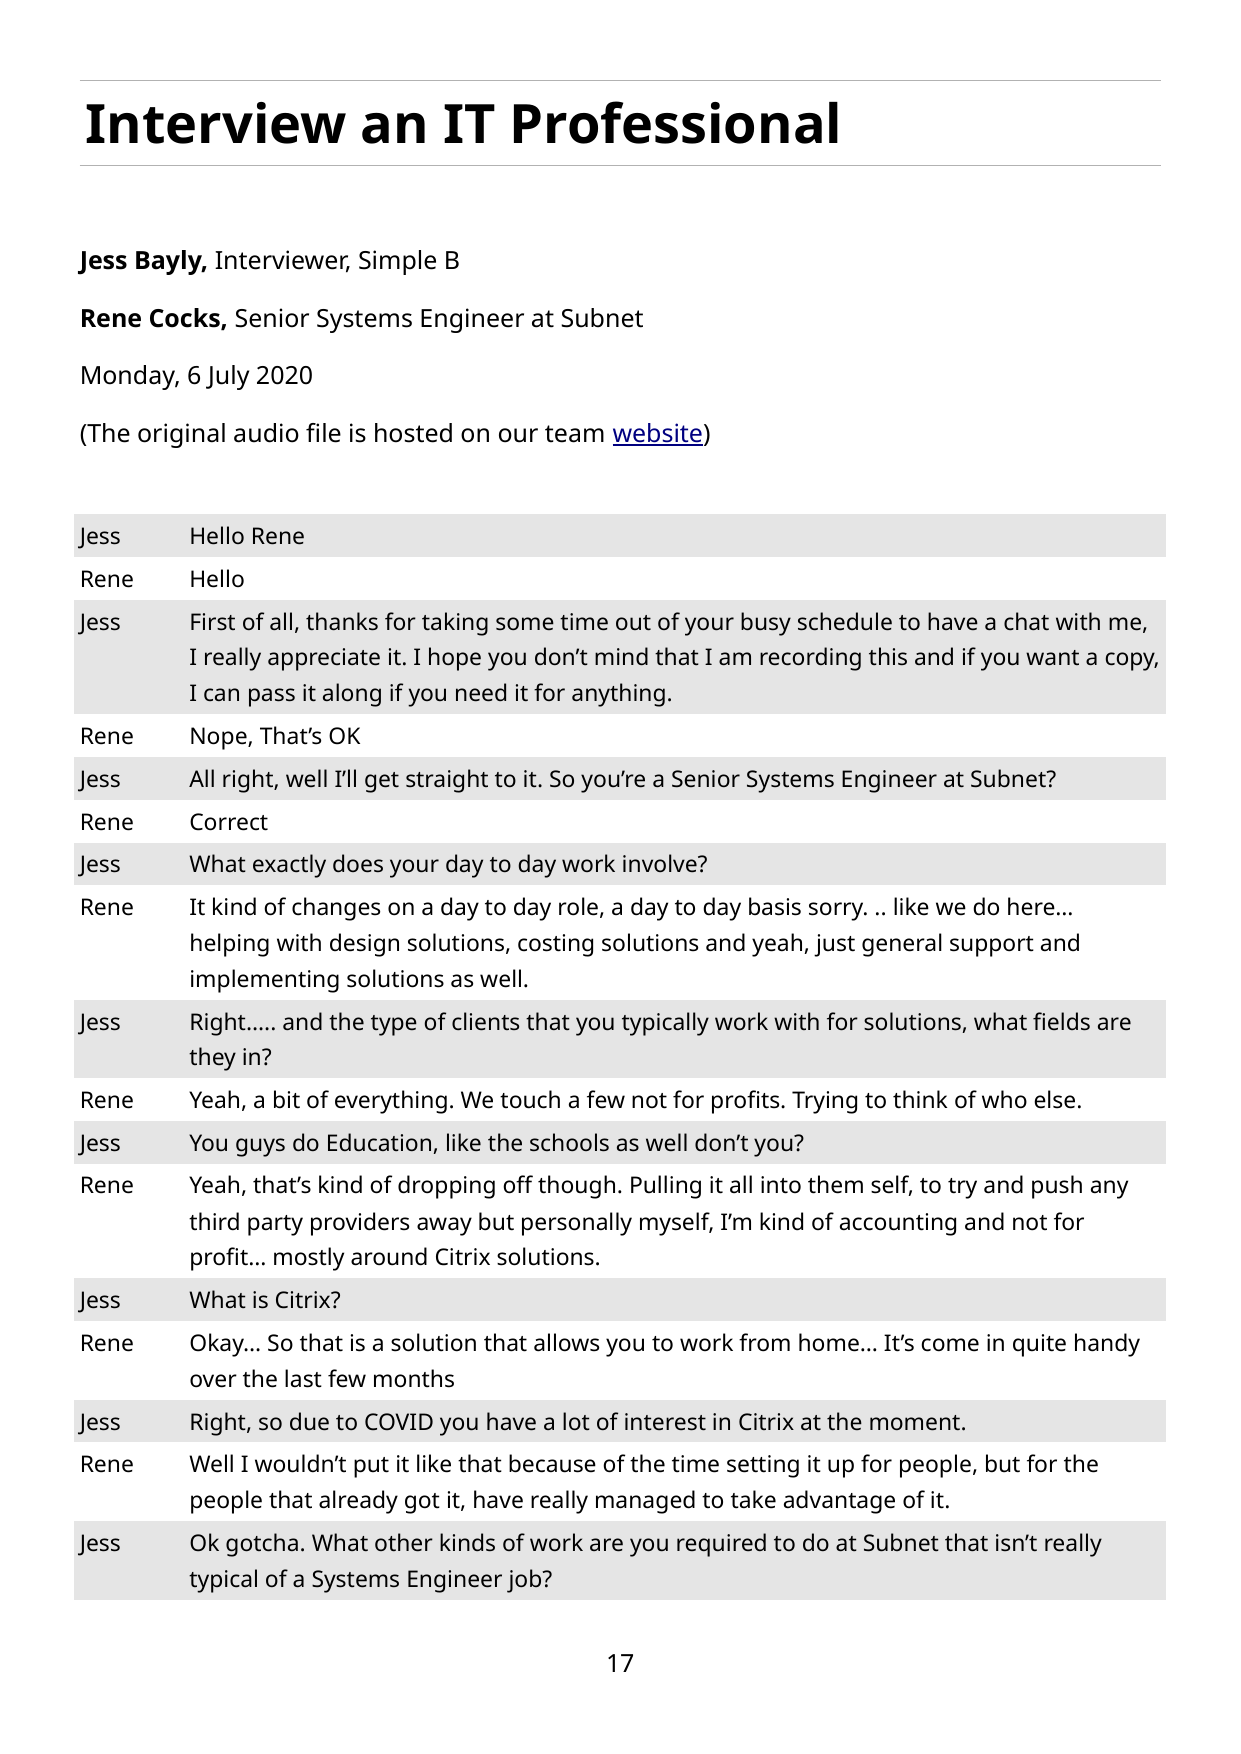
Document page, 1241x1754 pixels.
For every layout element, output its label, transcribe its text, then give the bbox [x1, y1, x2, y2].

table_cell It kind of changes on a day to day role, a day to day basis sorry. .. like we do here… helping with design solutions, costing solutions and yeah, just general support and implementing solutions as well. [184, 885, 1166, 1000]
table_cell Jess [74, 514, 183, 557]
table_cell Correct [184, 800, 1166, 842]
table_cell Yeah, a bit of everything. We touch a few not for profits. Trying to think of who else. [184, 1078, 1166, 1121]
table_cell Rene [74, 1321, 183, 1400]
table_cell Rene [74, 557, 183, 600]
table_cell Hello Rene [184, 514, 1166, 557]
table_cell Rene [74, 800, 183, 842]
table_cell Jess [74, 1278, 183, 1321]
table_cell Nope, That’s OK [184, 714, 1166, 757]
table_cell What is Citrix? [184, 1278, 1166, 1321]
table_cell Jess [74, 1000, 183, 1078]
table_cell What exactly does your day to day work involve? [184, 843, 1166, 885]
table_cell Rene [74, 1164, 183, 1278]
table_cell Jess [74, 600, 183, 714]
table_cell Rene [74, 1078, 183, 1121]
table_cell Hello [184, 557, 1166, 600]
table_cell Jess [74, 843, 183, 885]
table_cell Jess [74, 1121, 183, 1164]
table_cell Ok gotcha. What other kinds of work are you required to do at Subnet that isn’t really typical of a Systems Engineer job? [184, 1521, 1166, 1600]
table_cell Jess [74, 1521, 183, 1600]
table_cell Jess [74, 1400, 183, 1442]
table_cell All right, well I’ll get straight to it. So you’re a Senior Systems Engineer at Subnet? [184, 757, 1166, 800]
table_cell First of all, thanks for taking some time out of your busy schedule to have a chat with me, I really appreciate it. I hope you don’t mind that I am recording this and if you want a copy, I can pass it along if you need it for anything. [184, 600, 1166, 714]
table_cell You guys do Education, like the schools as well don’t you? [184, 1121, 1166, 1164]
table_cell Jess [74, 757, 183, 800]
table_cell Rene [74, 1443, 183, 1521]
table_header Jess Bayly, Interviewer, Simple B Rene Cocks, Senior Systems Engineer at Subnet Monday, 6 July 2020 (The original audio file is hosted on our team website) [74, 74, 1166, 514]
table_cell Okay… So that is a solution that allows you to work from home… It’s come in quite handy over the last few months [184, 1321, 1166, 1400]
table_cell Yeah, that’s kind of dropping off though. Pulling it all into them self, to try and push any third party providers away but personally myself, I’m kind of accounting and not for profit… mostly around Citrix solutions. [184, 1164, 1166, 1278]
table_cell Right, so due to COVID you have a lot of interest in Citrix at the moment. [184, 1400, 1166, 1442]
table_cell Rene [74, 714, 183, 757]
table_cell Rene [74, 885, 183, 1000]
table_header Interview an IT Professional [80, 81, 1161, 165]
table_cell Right….. and the type of clients that you typically work with for solutions, what fields are they in? [184, 1000, 1166, 1078]
table_cell Well I wouldn’t put it like that because of the time setting it up for people, but for the people that already got it, have really managed to take advantage of it. [184, 1443, 1166, 1521]
